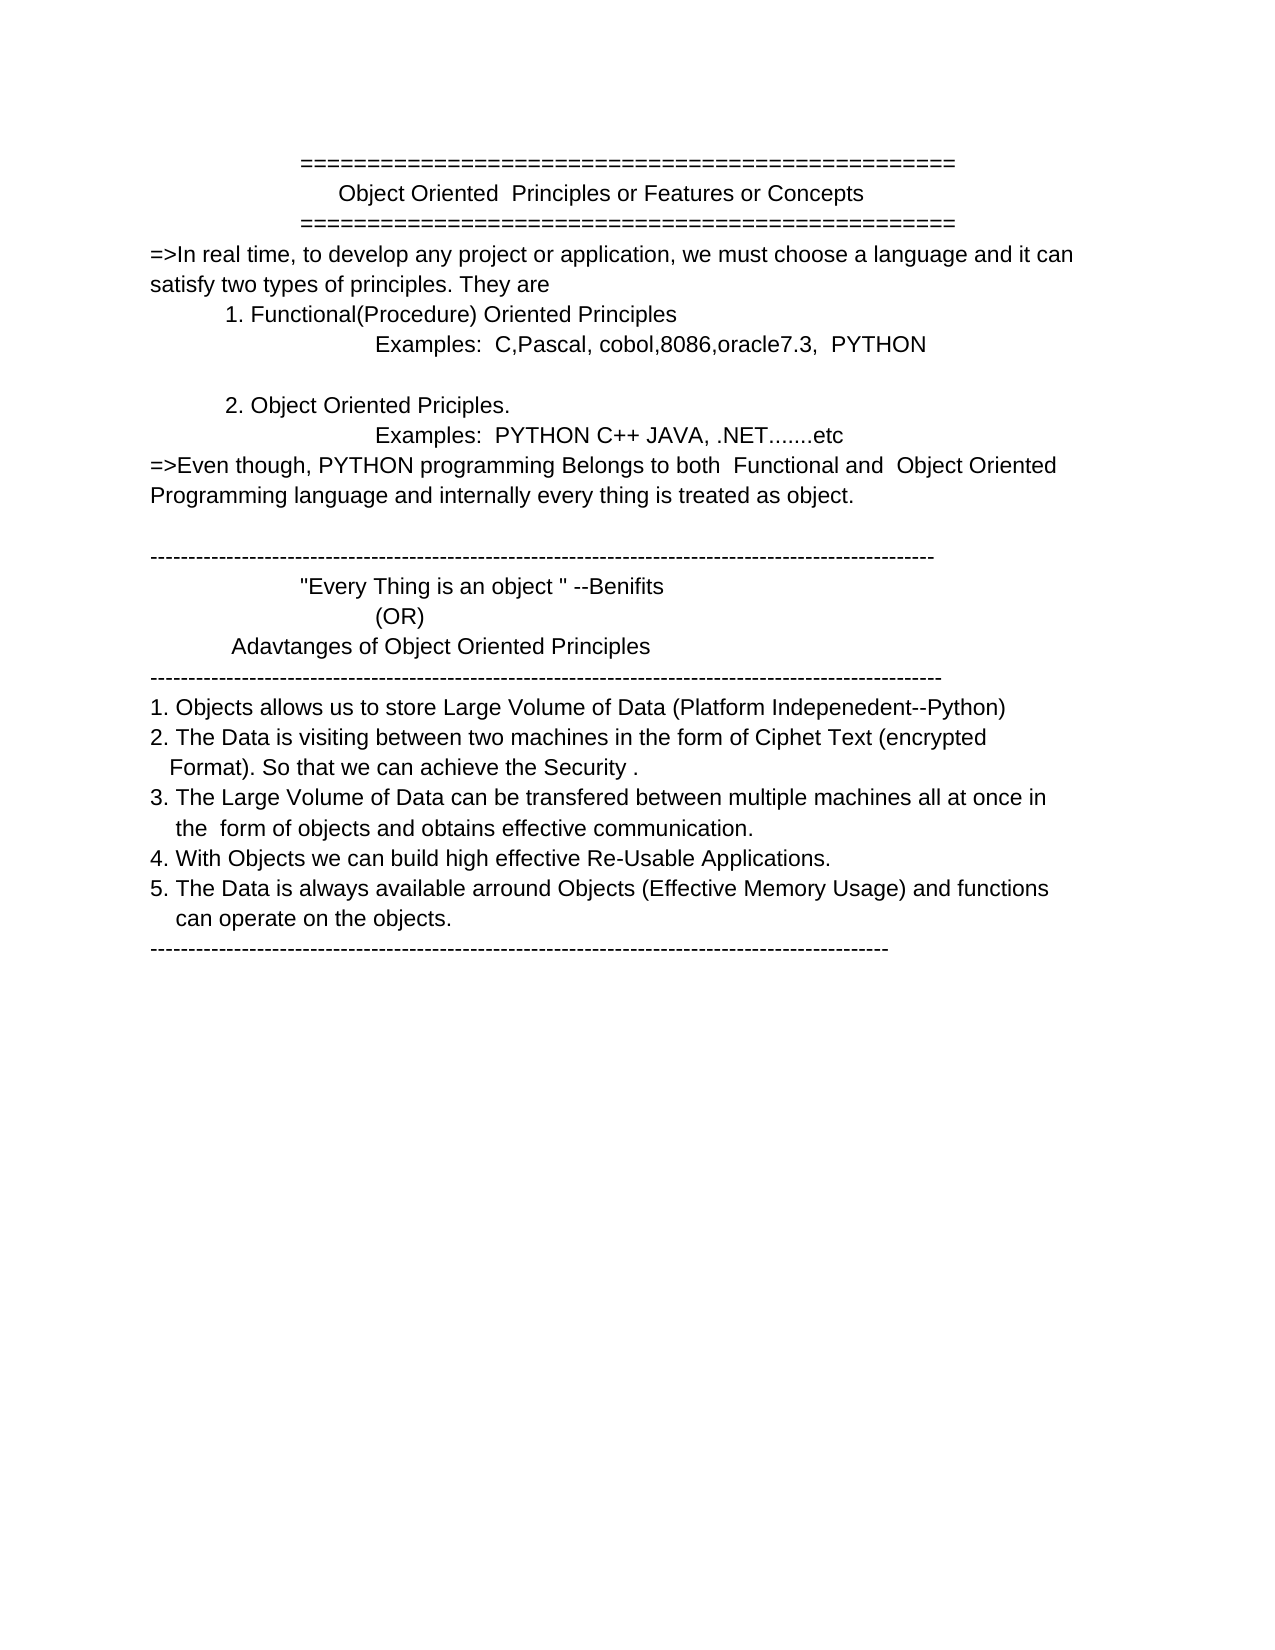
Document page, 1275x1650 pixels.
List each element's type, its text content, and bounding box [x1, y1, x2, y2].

text Object Oriented Principles or Features or Concepts [150, 180, 1125, 207]
text the form of objects and obtains effective communication. [150, 814, 1125, 841]
text ================================================= [150, 210, 1125, 237]
text Examples: PYTHON C++ JAVA, .NET.......etc [150, 422, 1125, 448]
text 5. The Data is always available arround Objects (Effective Memory Usage) and functions [150, 875, 1125, 901]
text ------------------------------------------------------------------------------------------------------- [150, 543, 1125, 569]
text "Every Thing is an object " --Benifits [150, 573, 1125, 599]
text Examples: C,Pascal, cobol,8086,oracle7.3, PYTHON [150, 331, 1125, 358]
text ------------------------------------------------------------------------------------------------- [150, 935, 1125, 962]
text Format). So that we can achieve the Security . [150, 754, 1125, 781]
text 4. With Objects we can build high effective Re-Usable Applications. [150, 845, 1125, 871]
text -------------------------------------------------------------------------------------------------------- [150, 663, 1125, 690]
text 2. The Data is visiting between two machines in the form of Ciphet Text (encrypted [150, 724, 1125, 750]
text can operate on the objects. [150, 905, 1125, 932]
text Adavtanges of Object Oriented Principles [150, 633, 1125, 660]
text 2. Object Oriented Priciples. [150, 392, 1125, 418]
text 1. Objects allows us to store Large Volume of Data (Platform Indepenedent--Python) [150, 694, 1125, 720]
text =>Even though, PYTHON programming Belongs to both Functional and Object Oriented Programming language and internally every thing is treated as object. [150, 452, 1125, 509]
text 1. Functional(Procedure) Oriented Principles [150, 301, 1125, 327]
text ================================================= [150, 150, 1125, 176]
text =>In real time, to develop any project or application, we must choose a language and it can satisfy two types of principles. They are [150, 241, 1125, 297]
text 3. The Large Volume of Data can be transfered between multiple machines all at once in [150, 784, 1125, 811]
text (OR) [150, 603, 1125, 629]
